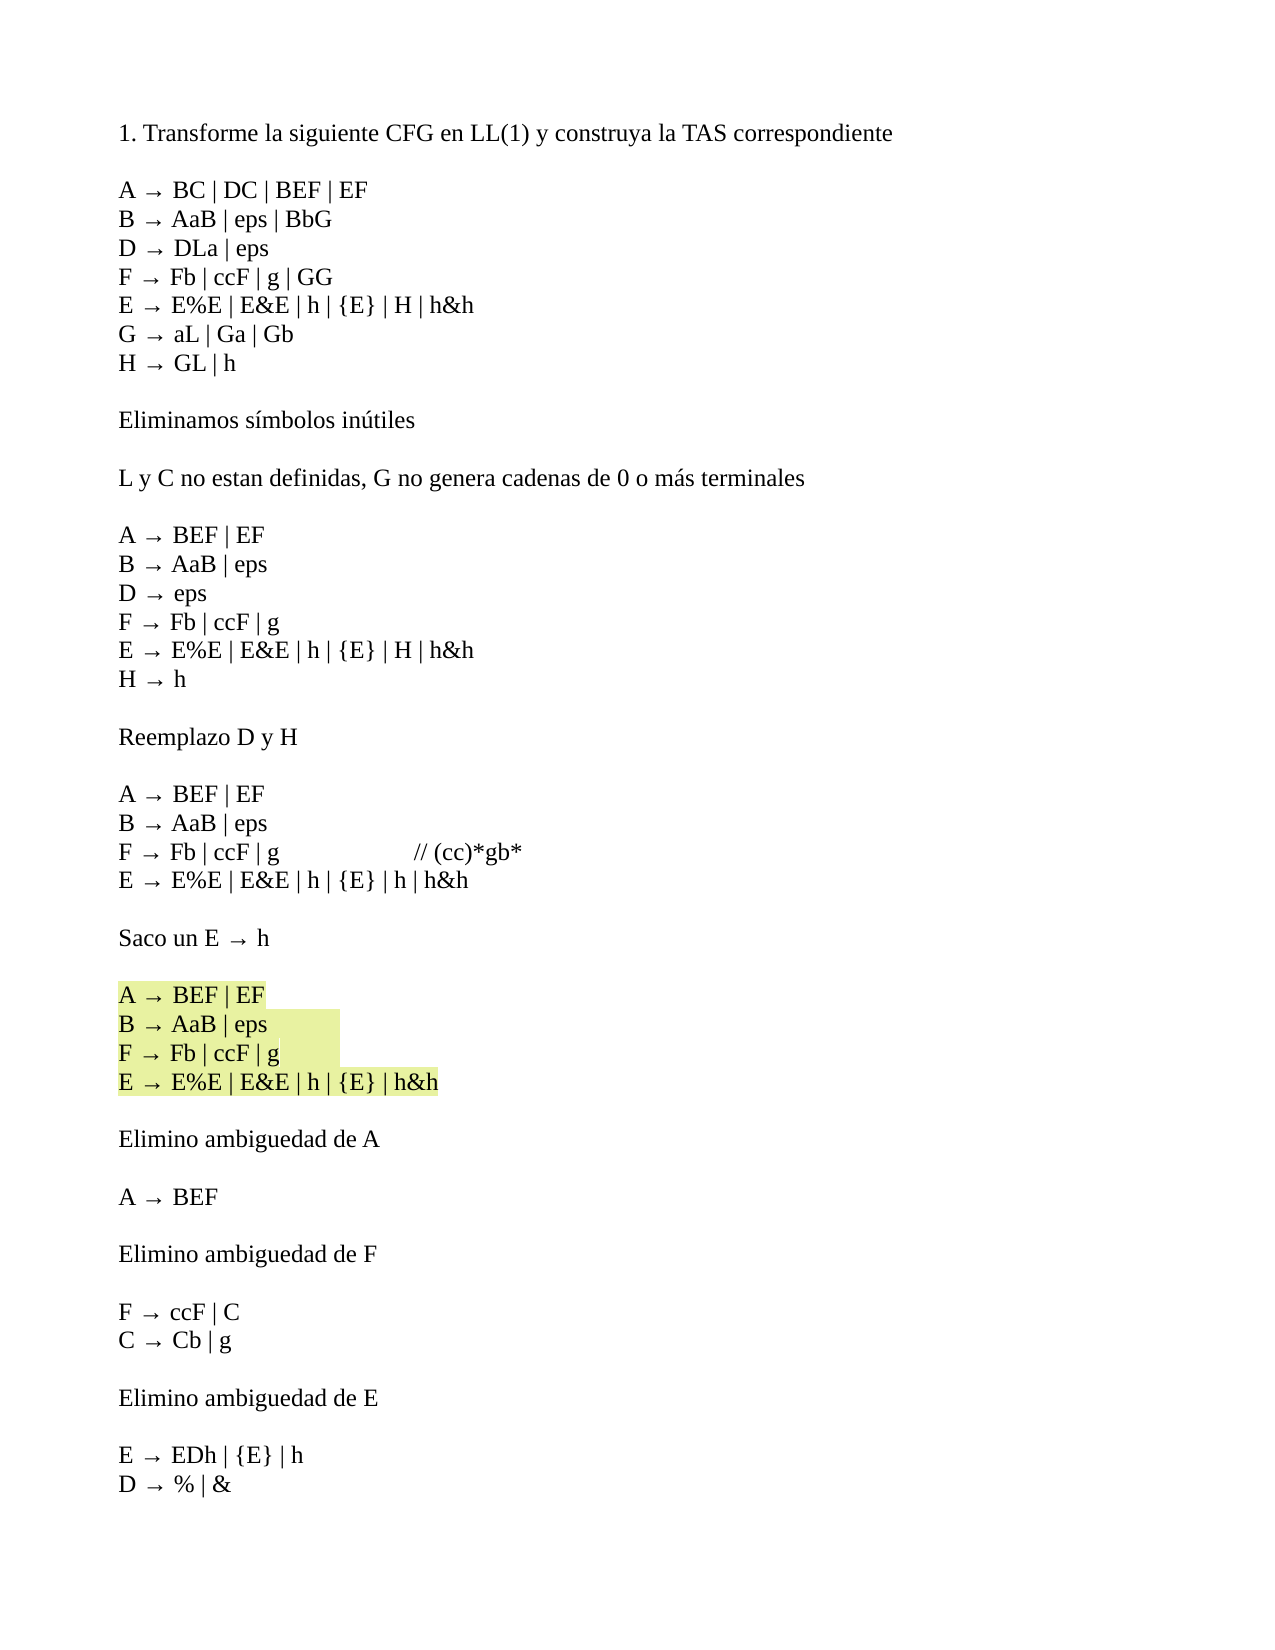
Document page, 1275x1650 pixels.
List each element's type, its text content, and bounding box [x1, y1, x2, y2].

text E → E%E | E&E | h | {E} | H | h&h [118, 291, 1157, 319]
text Eliminamos símbolos inútiles [118, 406, 1157, 434]
text E → E%E | E&E | h | {E} | h&h [118, 1067, 1157, 1096]
text D → DLa | eps [118, 233, 1157, 262]
text F → Fb | ccF | g | GG [118, 262, 1157, 291]
text H → h [118, 664, 1157, 693]
text A → BEF | EF [118, 981, 1157, 1009]
text A → BC | DC | BEF | EF [118, 176, 1157, 204]
text E → E%E | E&E | h | {E} | h | h&h [118, 866, 1157, 894]
text Reemplazo D y H [118, 722, 1157, 751]
text F → Fb | ccF | g [118, 1038, 1157, 1067]
text Elimino ambiguedad de E [118, 1383, 1157, 1412]
text C → Cb | g [118, 1326, 1157, 1354]
text D → % | & [118, 1469, 1157, 1498]
text B → AaB | eps | BbG [118, 204, 1157, 233]
text B → AaB | eps [118, 1009, 1157, 1038]
text D → eps [118, 578, 1157, 607]
text F → Fb | ccF | g [118, 607, 1157, 636]
text H → GL | h [118, 348, 1157, 377]
text A → BEF [118, 1182, 1157, 1211]
text B → AaB | eps [118, 549, 1157, 578]
text E → EDh | {E} | h [118, 1441, 1157, 1469]
text Elimino ambiguedad de A [118, 1124, 1157, 1153]
text F → ccF | C [118, 1297, 1157, 1326]
text B → AaB | eps [118, 808, 1157, 837]
text L y C no estan definidas, G no genera cadenas de 0 o más terminales [118, 463, 1157, 492]
text G → aL | Ga | Gb [118, 319, 1157, 348]
text F → Fb | ccF | g // (cc)*gb* [118, 837, 1157, 866]
text A → BEF | EF [118, 779, 1157, 808]
text Elimino ambiguedad de F [118, 1239, 1157, 1268]
text A → BEF | EF [118, 521, 1157, 549]
text Saco un E → h [118, 923, 1157, 952]
text E → E%E | E&E | h | {E} | H | h&h [118, 636, 1157, 664]
text 1. Transforme la siguiente CFG en LL(1) y construya la TAS correspondiente [118, 118, 1157, 147]
